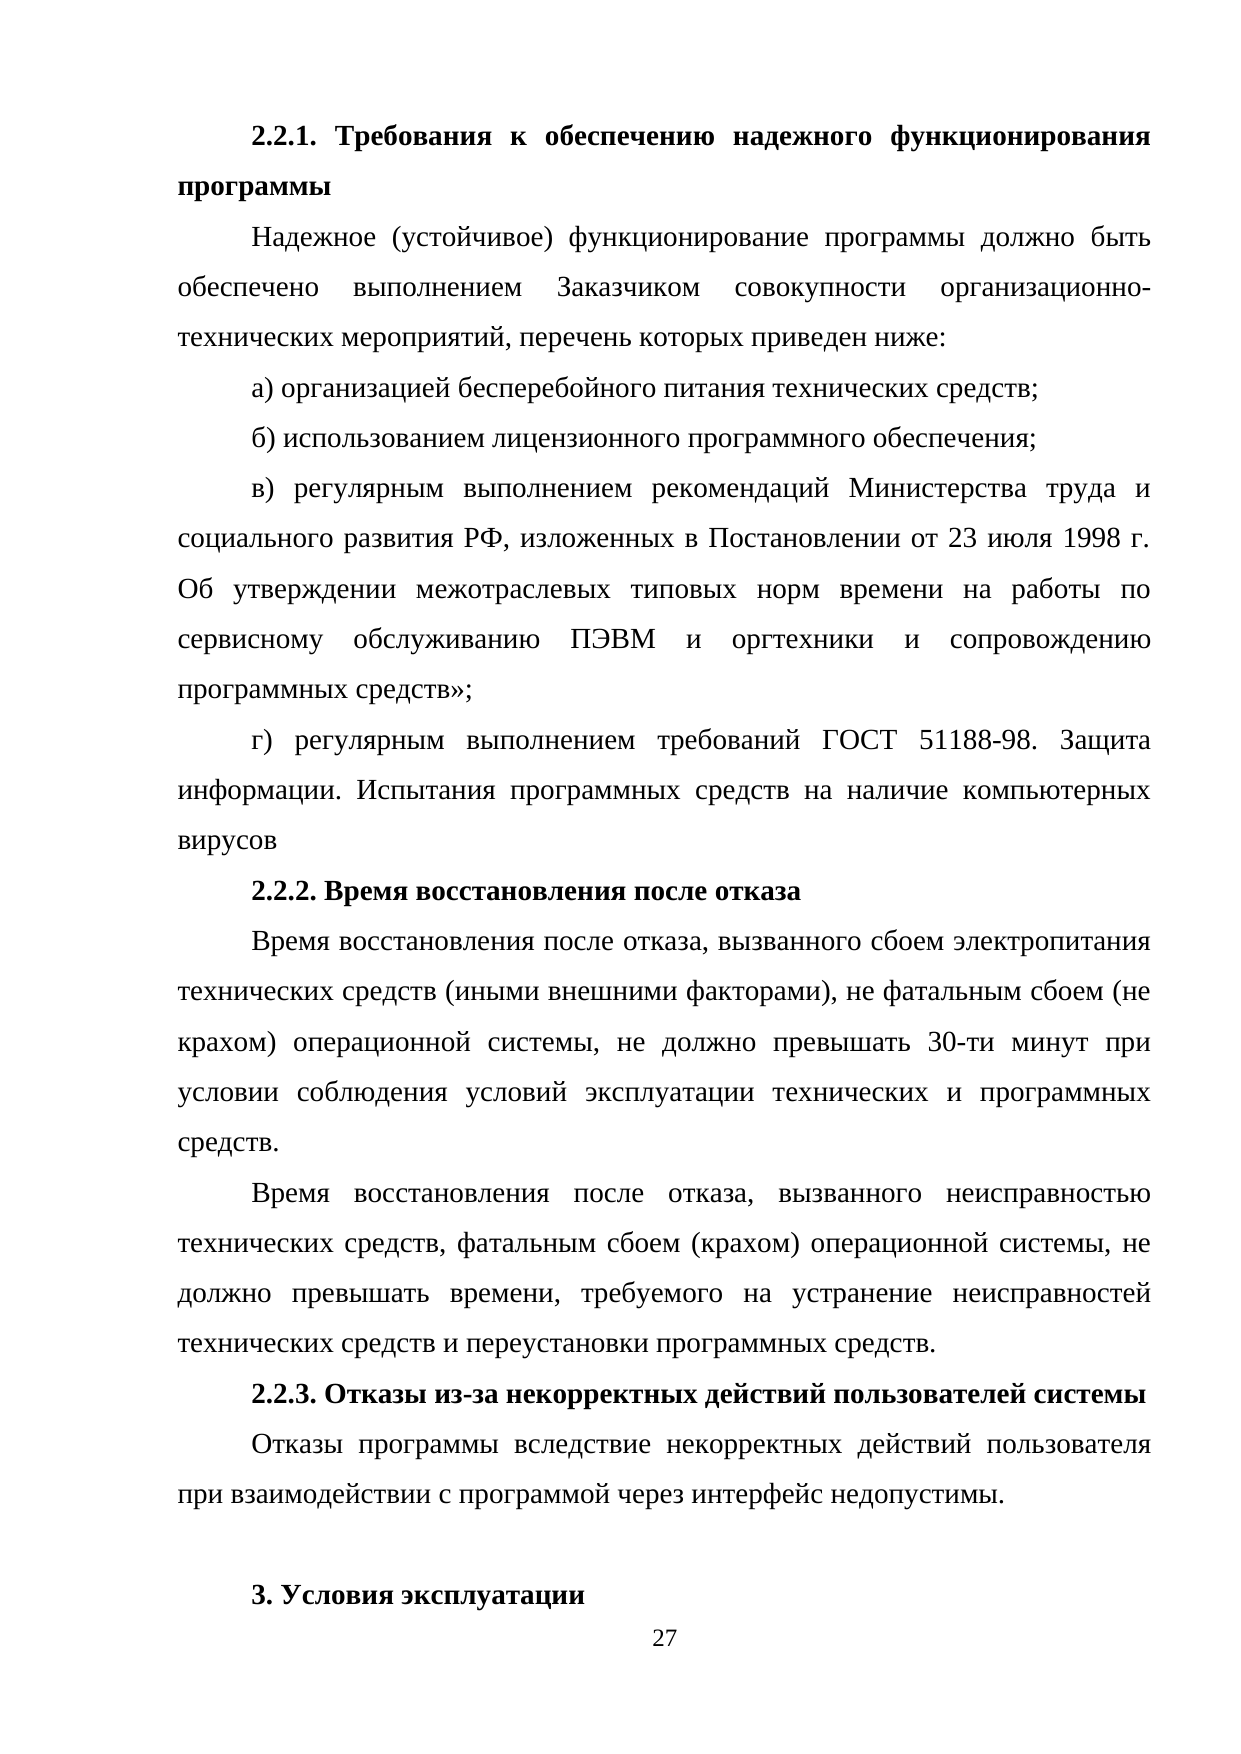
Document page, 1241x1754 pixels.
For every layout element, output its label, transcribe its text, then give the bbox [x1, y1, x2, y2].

text б) использованием лицензионного программного обеспечения; [177, 420, 1152, 453]
text 2.2.3. Отказы из-за некорректных действий пользователей системы [177, 1376, 1152, 1409]
text Время восстановления после отказа, вызванного сбоем электропитания технических средств (иными внешними факторами), не фатальным сбоем (не крахом) операционной системы, не должно превышать 30-ти минут при условии соблюдения условий эксплуатации технических и программных средств. [177, 923, 1152, 1158]
text в) регулярным выполнением рекомендаций Министерства труда и социального развития РФ, изложенных в Постановлении от 23 июля 1998 г. Об утверждении межотраслевых типовых норм времени на работы по сервисному обслуживанию ПЭВМ и оргтехники и сопровождению программных средств»; [177, 470, 1152, 705]
text Надежное (устойчивое) функционирование программы должно быть обеспечено выполнением Заказчиком совокупности организационно-технических мероприятий, перечень которых приведен ниже: [177, 219, 1152, 353]
text Отказы программы вследствие некорректных действий пользователя при взаимодействии с программой через интерфейс недопустимы. [177, 1426, 1152, 1510]
text г) регулярным выполнением требований ГОСТ 51188-98. Защита информации. Испытания программных средств на наличие компьютерных вирусов [177, 722, 1152, 856]
text 2.2.1. Требования к обеспечению надежного функционирования программы [177, 118, 1152, 202]
text а) организацией бесперебойного питания технических средств; [177, 370, 1152, 403]
text 3. Условия эксплуатации [177, 1577, 1152, 1611]
text 2.2.2. Время восстановления после отказа [177, 873, 1152, 906]
text Время восстановления после отказа, вызванного неисправностью технических средств, фатальным сбоем (крахом) операционной системы, не должно превышать времени, требуемого на устранение неисправностей технических средств и переустановки программных средств. [177, 1175, 1152, 1359]
